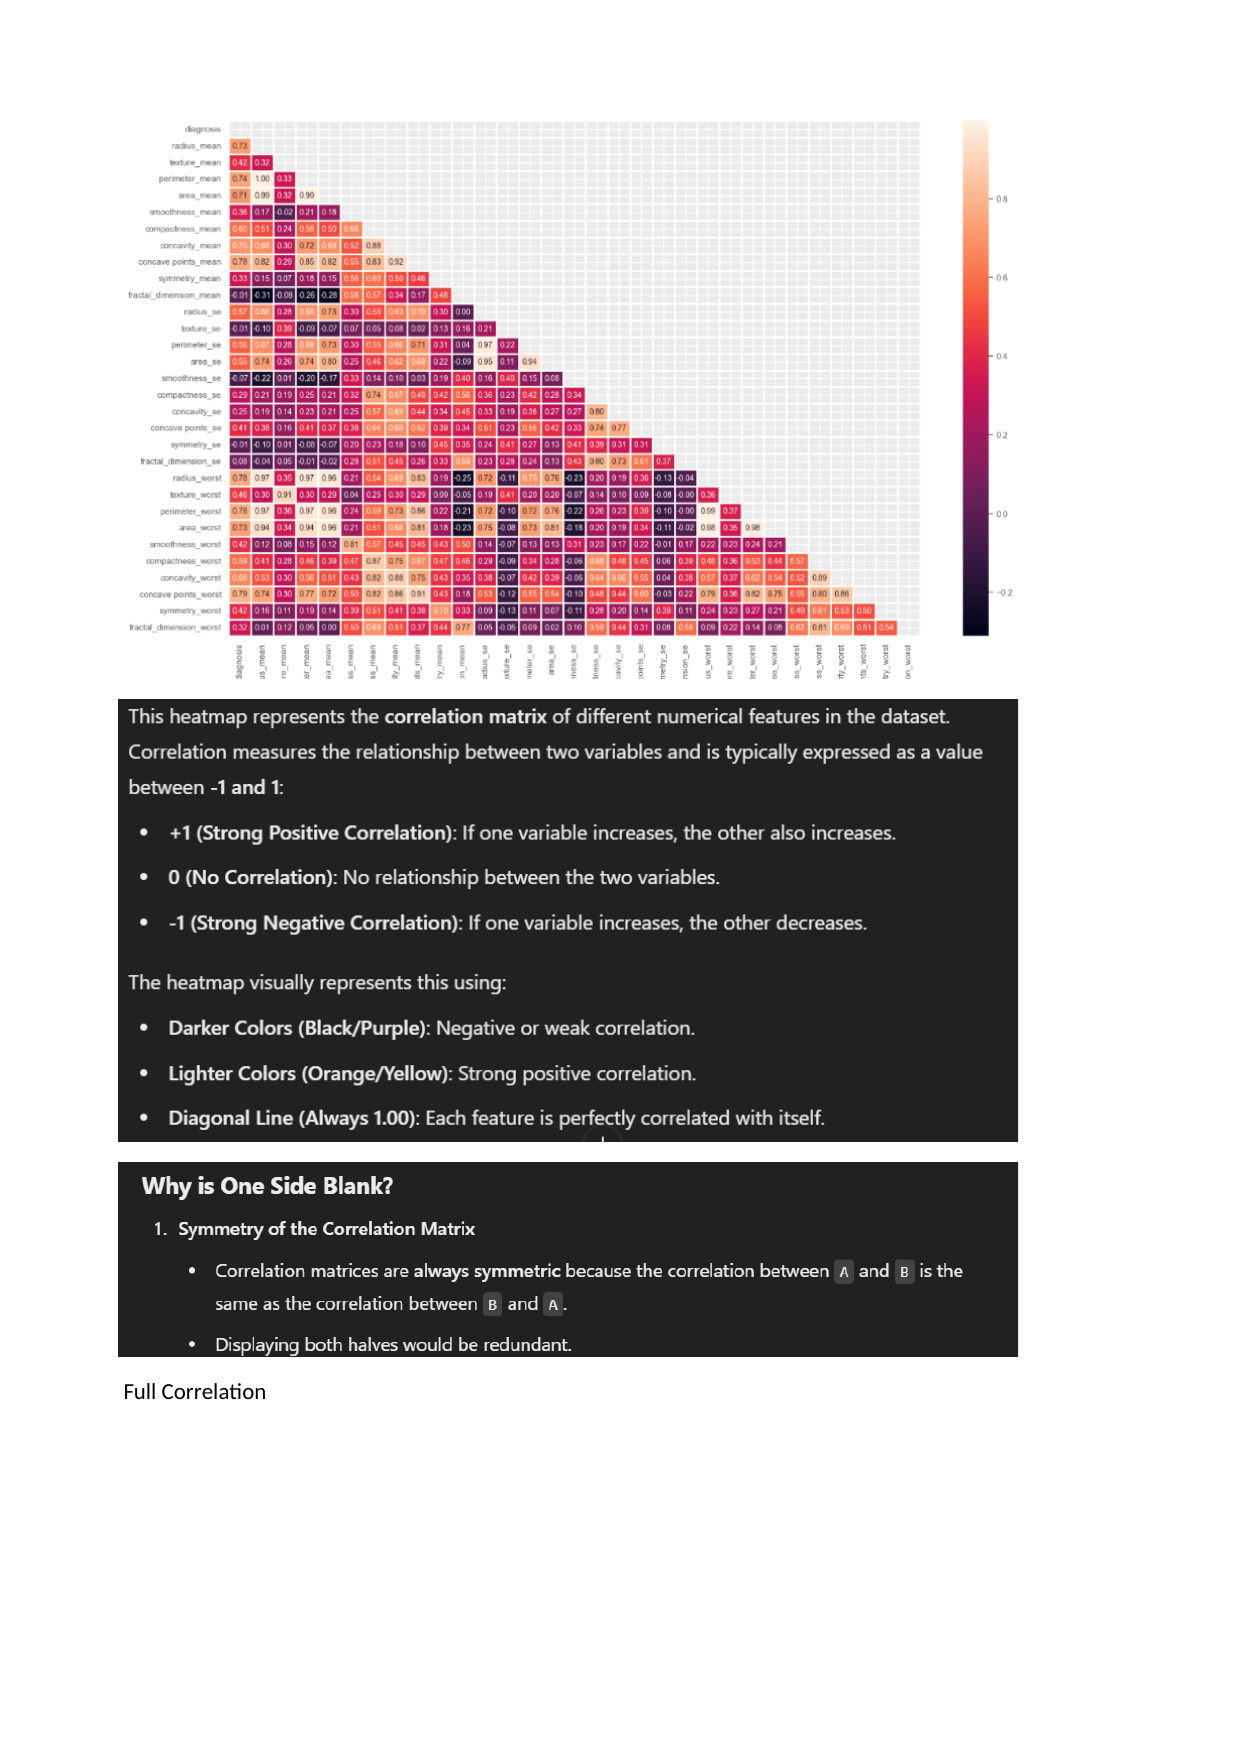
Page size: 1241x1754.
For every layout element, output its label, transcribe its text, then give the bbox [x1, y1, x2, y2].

text Full Correlation [118, 1377, 1122, 1406]
